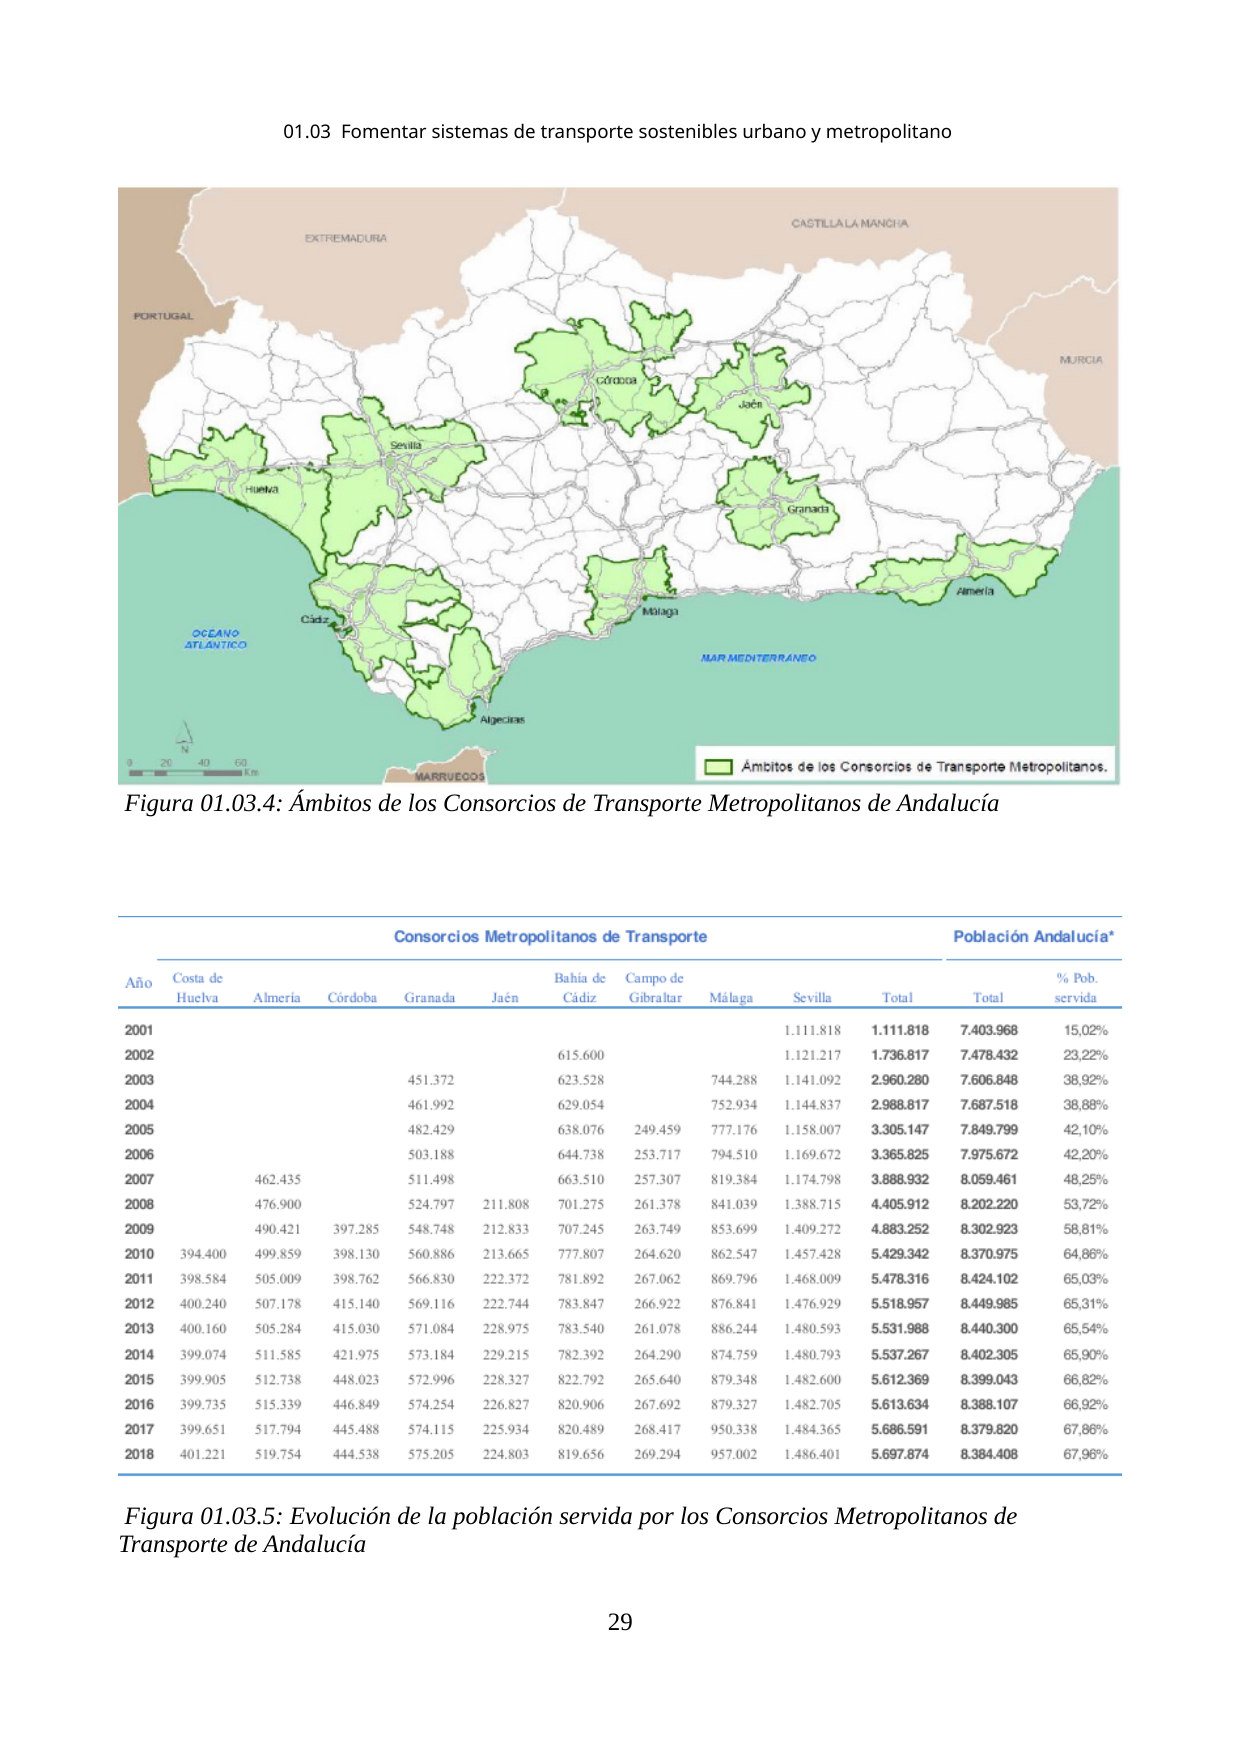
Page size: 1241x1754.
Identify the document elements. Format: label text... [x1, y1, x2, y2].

text Figura 1.3.5: Evolución de la población servida por los Consorcios Metropolitanos de Transporte de Andalucía [118, 1501, 1122, 1558]
text Figura 1.3.4: Ámbitos de los Consorcios de Transporte Metropolitanos de Andalucía [118, 788, 1122, 817]
